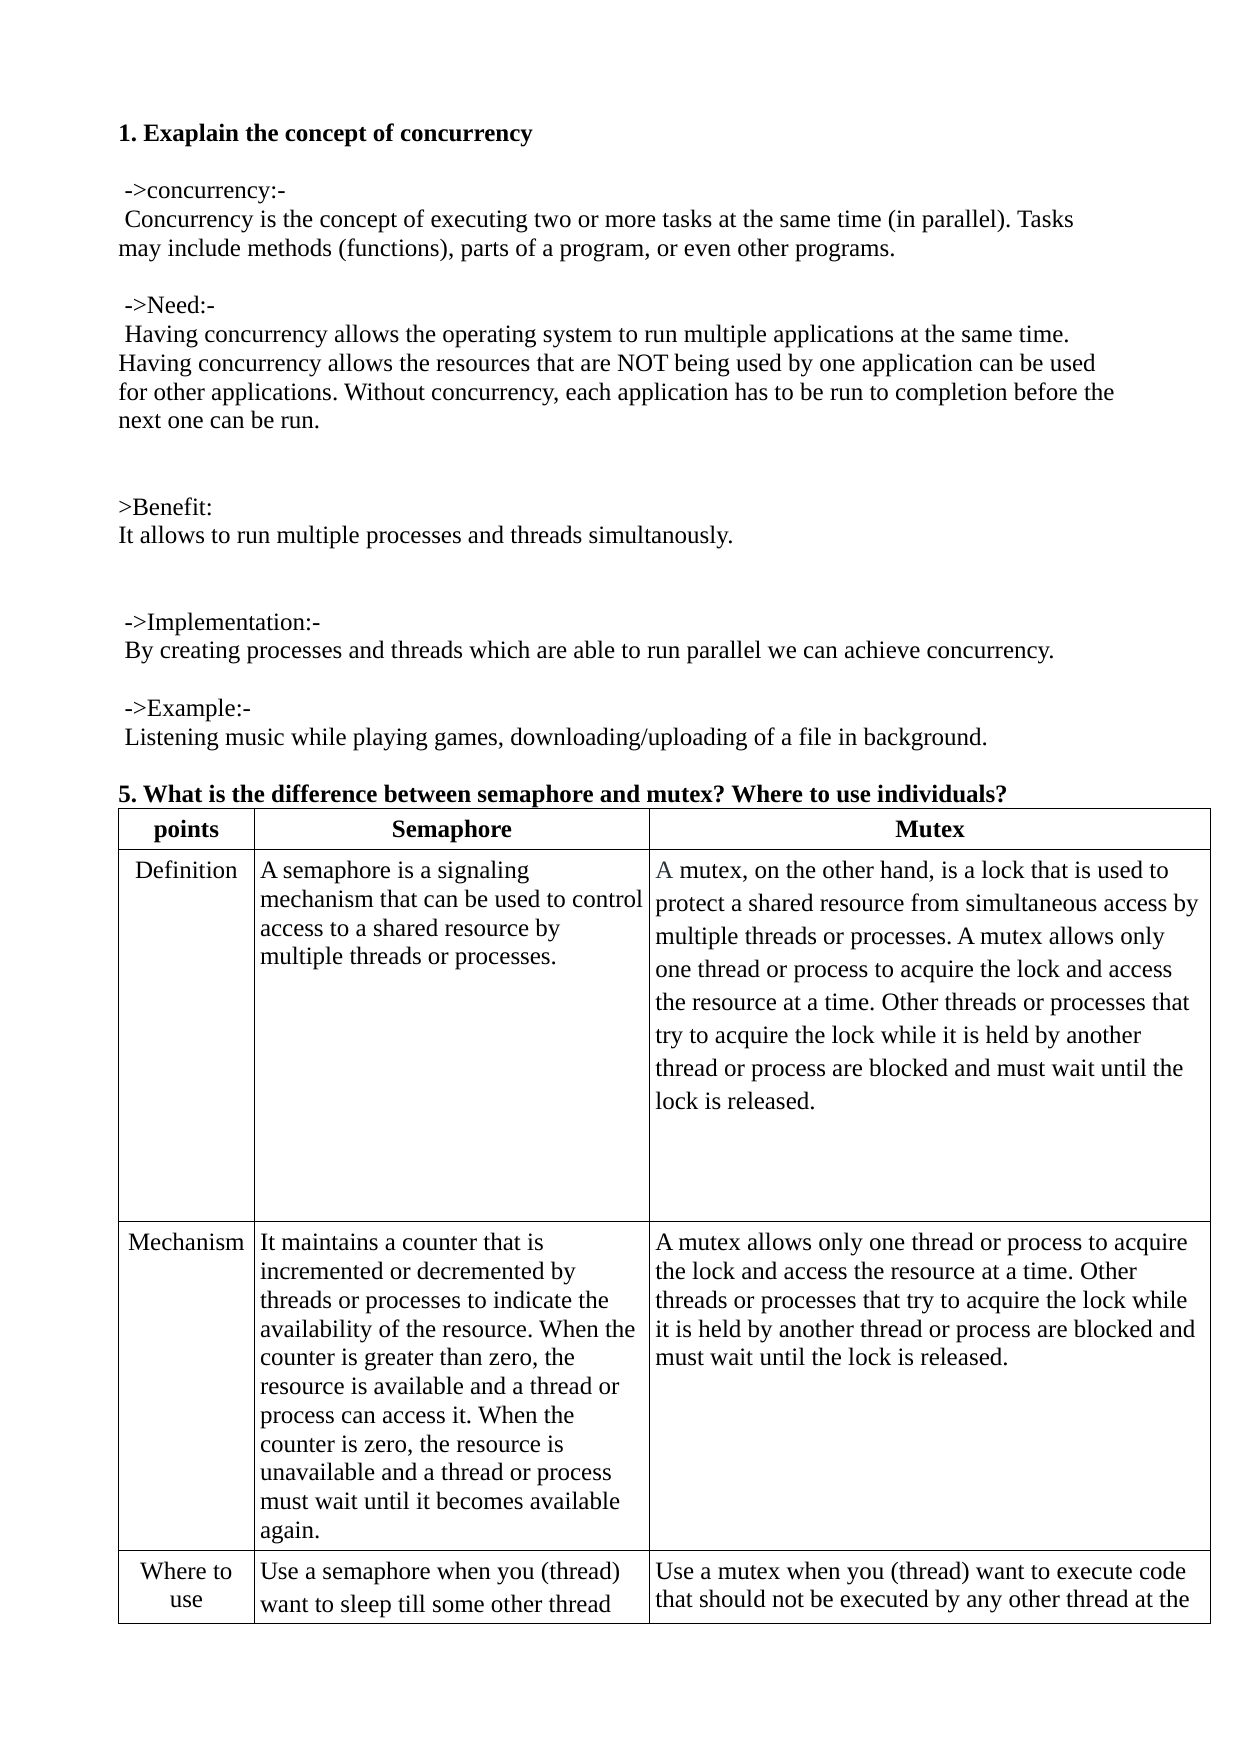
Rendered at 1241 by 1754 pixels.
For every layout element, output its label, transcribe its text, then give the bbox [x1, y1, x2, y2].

table_header Semaphore [255, 809, 649, 849]
table_cell Where to use [119, 1551, 254, 1623]
text ->Example:- [118, 693, 1122, 722]
text ->concurrency:- [118, 176, 1122, 204]
text ->Need:- [118, 291, 1122, 319]
text It allows to run multiple processes and threads simultanously. [118, 521, 1122, 549]
table_cell Use a semaphore when you (thread) want to sleep till some other thread [255, 1551, 649, 1623]
text >Benefit: [118, 492, 1122, 521]
table_cell A semaphore is a signaling mechanism that can be used to control access to a shared resource by multiple threads or processes. [255, 850, 649, 1221]
text By creating processes and threads which are able to run parallel we can achieve concurrency. [118, 636, 1122, 664]
text Having concurrency allows the operating system to run multiple applications at the same time. Having concurrency allows the resources that are NOT being used by one application can be used for other applications. Without concurrency, each application has to be run to completion before the next one can be run. [118, 319, 1122, 434]
text 1. Exaplain the concept of concurrency [118, 118, 1122, 147]
text Listening music while playing games, downloading/uploading of a file in background. [118, 722, 1122, 751]
table_cell Definition [119, 850, 254, 1221]
table_cell A mutex, on the other hand, is a lock that is used to protect a shared resource from simultaneous access by multiple threads or processes. A mutex allows only one thread or process to acquire the lock and access the resource at a time. Other threads or processes that try to acquire the lock while it is held by another thread or process are blocked and must wait until the lock is released. [650, 850, 1210, 1221]
table_header Mutex [650, 809, 1210, 849]
table_header points [119, 809, 254, 849]
text 5. What is the difference between semaphore and mutex? Where to use individuals? [118, 779, 1122, 808]
table_cell A mutex allows only one thread or process to acquire the lock and access the resource at a time. Other threads or processes that try to acquire the lock while it is held by another thread or process are blocked and must wait until the lock is released. [650, 1222, 1210, 1549]
text Concurrency is the concept of executing two or more tasks at the same time (in parallel). Tasks may include methods (functions), parts of a program, or even other programs. [118, 204, 1122, 262]
table_cell It maintains a counter that is incremented or decremented by threads or processes to indicate the availability of the resource. When the counter is greater than zero, the resource is available and a thread or process can access it. When the counter is zero, the resource is unavailable and a thread or process must wait until it becomes available again. [255, 1222, 649, 1549]
table_cell Mechanism [119, 1222, 254, 1549]
text ->Implementation:- [118, 607, 1122, 636]
table_cell Use a mutex when you (thread) want to execute code that should not be executed by any other thread at the [650, 1551, 1210, 1623]
